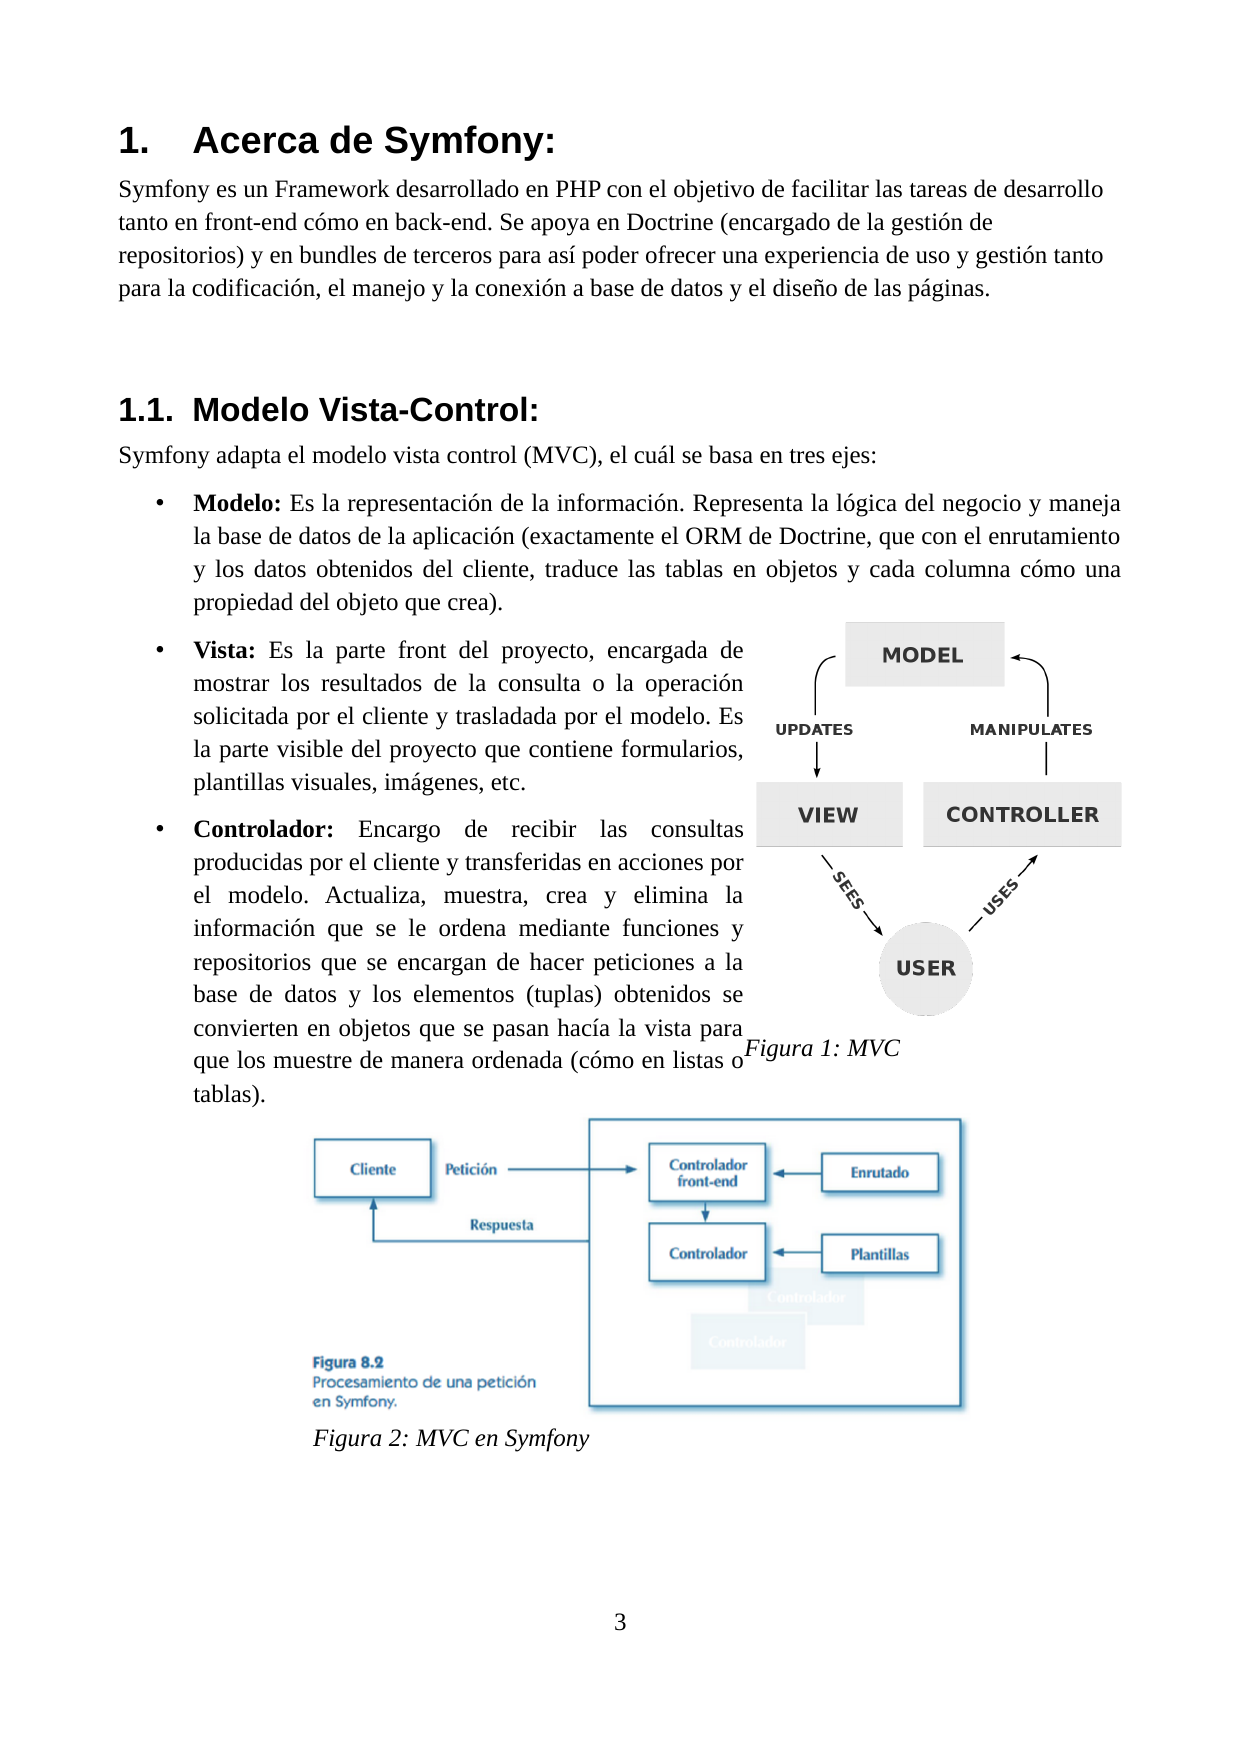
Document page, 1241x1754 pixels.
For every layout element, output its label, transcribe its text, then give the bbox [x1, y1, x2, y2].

text Figura 2: MVC en Symfony [313, 1423, 918, 1452]
list Modelo: Es la representación de la información. Representa la lógica del negocio y maneja la base de datos de la aplicación (exactamente el ORM de Doctrine, que con el enrutamiento y los datos obtenidos del cliente, traduce las tablas en objetos y cada columna cómo una propiedad del objeto que crea). [156, 488, 1122, 616]
text Symfony es un Framework desarrollado en PHP con el objetivo de facilitar las tareas de desarrollo tanto en front-end cómo en back-end. Se apoya en Doctrine (encargado de la gestión de repositorios) y en bundles de terceros para así poder ofrecer una experiencia de uso y gestión tanto para la codificación, el manejo y la conexión a base de datos y el diseño de las páginas. [118, 174, 1122, 302]
subtitle Acerca de Symfony: [118, 118, 1122, 162]
text Symfony adapta el modelo vista control (MVC), el cuál se basa en tres ejes: [118, 441, 1122, 469]
list Controlador: Encargo de recibir las consultas producidas por el cliente y transferidas en acciones por el modelo. Actualiza, muestra, crea y elimina la información que se le ordena mediante funciones y repositorios que se encargan de hacer peticiones a la base de datos y los elementos (tuplas) obtenidos se convierten en objetos que se pasan hacía la vista para que los muestre de manera ordenada (cómo en listas o tablas). [156, 814, 1122, 1107]
list Vista: Es la parte front del proyecto, encargada de mostrar los resultados de la consulta o la operación solicitada por el cliente y trasladada por el modelo. Es la parte visible del proyecto que contiene formularios, plantillas visuales, imágenes, etc. [156, 635, 744, 796]
subtitle Modelo Vista-Control: [118, 389, 1122, 428]
picture [744, 605, 1133, 1033]
text Figura 1: MVC [744, 1033, 1133, 1061]
picture [271, 1107, 985, 1422]
